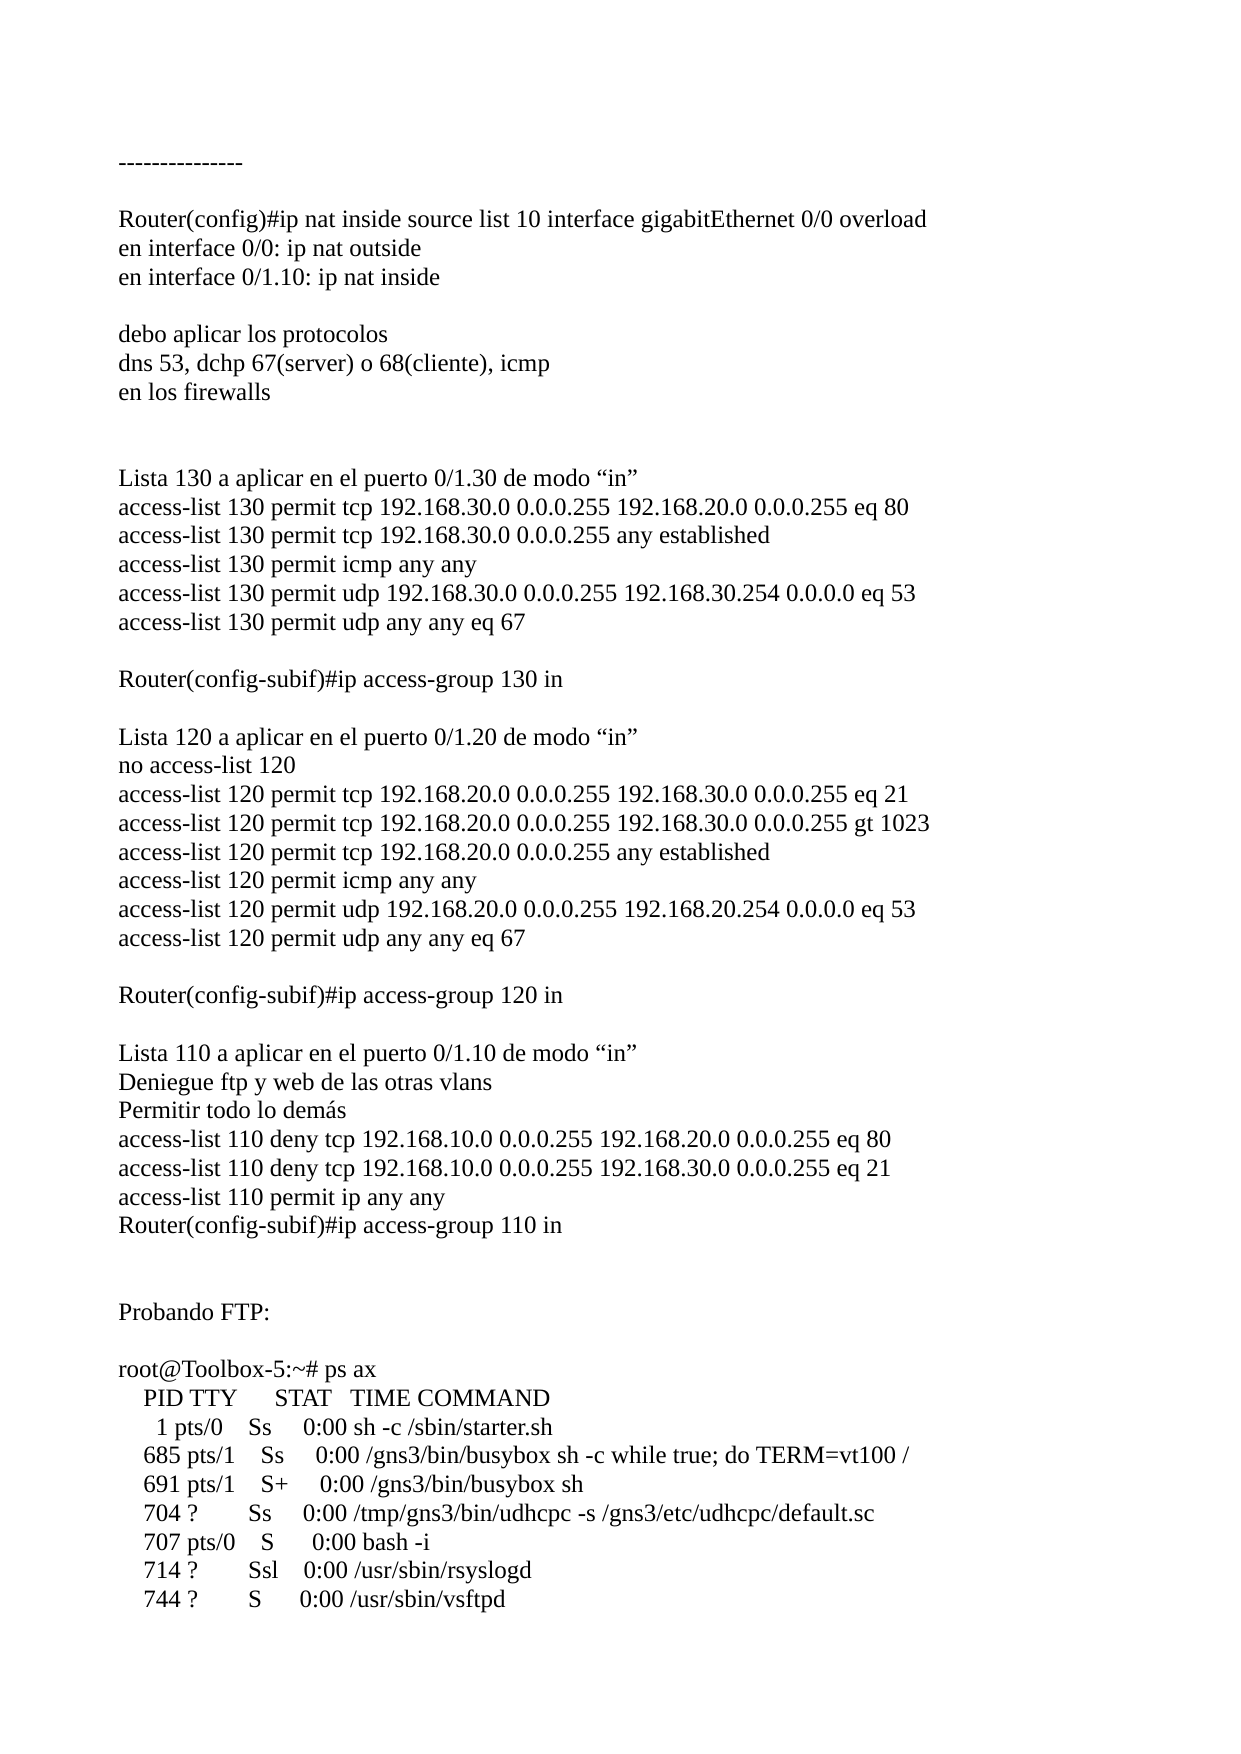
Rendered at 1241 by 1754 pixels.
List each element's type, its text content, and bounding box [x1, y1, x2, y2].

text PID TTY STAT TIME COMMAND [118, 1383, 1122, 1412]
text Deniegue ftp y web de las otras vlans [118, 1067, 1122, 1096]
text Permitir todo lo demás [118, 1096, 1122, 1124]
text Router(config-subif)#ip access-group 110 in [118, 1211, 1122, 1239]
text Router(config)#ip nat inside source list 10 interface gigabitEthernet 0/0 overload [118, 204, 1122, 233]
text Lista 110 a aplicar en el puerto 0/1.10 de modo “in” [118, 1038, 1122, 1067]
text 744 ? S 0:00 /usr/sbin/vsftpd [118, 1584, 1122, 1613]
text 685 pts/1 Ss 0:00 /gns3/bin/busybox sh -c while true; do TERM=vt100 / [118, 1441, 1122, 1469]
text access-list 130 permit icmp any any [118, 549, 1122, 578]
text no access-list 120 [118, 751, 1122, 779]
text 691 pts/1 S+ 0:00 /gns3/bin/busybox sh [118, 1469, 1122, 1498]
text 707 pts/0 S 0:00 bash -i [118, 1527, 1122, 1556]
text root@Toolbox-5:~# ps ax [118, 1354, 1122, 1383]
text en interface 0/0: ip nat outside [118, 233, 1122, 262]
text access-list 120 permit tcp 192.168.20.0 0.0.0.255 192.168.30.0 0.0.0.255 eq 21 [118, 779, 1122, 808]
text access-list 110 deny tcp 192.168.10.0 0.0.0.255 192.168.30.0 0.0.0.255 eq 21 [118, 1153, 1122, 1182]
text 714 ? Ssl 0:00 /usr/sbin/rsyslogd [118, 1556, 1122, 1584]
text dns 53, dchp 67(server) o 68(cliente), icmp [118, 348, 1122, 377]
text access-list 120 permit udp any any eq 67 [118, 923, 1122, 952]
text Probando FTP: [118, 1297, 1122, 1326]
text 1 pts/0 Ss 0:00 sh -c /sbin/starter.sh [118, 1412, 1122, 1441]
text access-list 130 permit tcp 192.168.30.0 0.0.0.255 any established [118, 521, 1122, 549]
text Lista 130 a aplicar en el puerto 0/1.30 de modo “in” [118, 463, 1122, 492]
text --------------- [118, 147, 1122, 176]
text access-list 120 permit icmp any any [118, 866, 1122, 894]
text access-list 110 permit ip any any [118, 1182, 1122, 1211]
text Router(config-subif)#ip access-group 130 in [118, 664, 1122, 693]
text access-list 120 permit tcp 192.168.20.0 0.0.0.255 192.168.30.0 0.0.0.255 gt 1023 [118, 808, 1122, 837]
text access-list 130 permit tcp 192.168.30.0 0.0.0.255 192.168.20.0 0.0.0.255 eq 80 [118, 492, 1122, 521]
text access-list 110 deny tcp 192.168.10.0 0.0.0.255 192.168.20.0 0.0.0.255 eq 80 [118, 1124, 1122, 1153]
text access-list 120 permit tcp 192.168.20.0 0.0.0.255 any established [118, 837, 1122, 866]
text access-list 130 permit udp any any eq 67 [118, 607, 1122, 636]
text access-list 130 permit udp 192.168.30.0 0.0.0.255 192.168.30.254 0.0.0.0 eq 53 [118, 578, 1122, 607]
text Router(config-subif)#ip access-group 120 in [118, 981, 1122, 1009]
text en interface 0/1.10: ip nat inside [118, 262, 1122, 291]
text Lista 120 a aplicar en el puerto 0/1.20 de modo “in” [118, 722, 1122, 751]
text en los firewalls [118, 377, 1122, 406]
text debo aplicar los protocolos [118, 319, 1122, 348]
text 704 ? Ss 0:00 /tmp/gns3/bin/udhcpc -s /gns3/etc/udhcpc/default.sc [118, 1498, 1122, 1527]
text access-list 120 permit udp 192.168.20.0 0.0.0.255 192.168.20.254 0.0.0.0 eq 53 [118, 894, 1122, 923]
